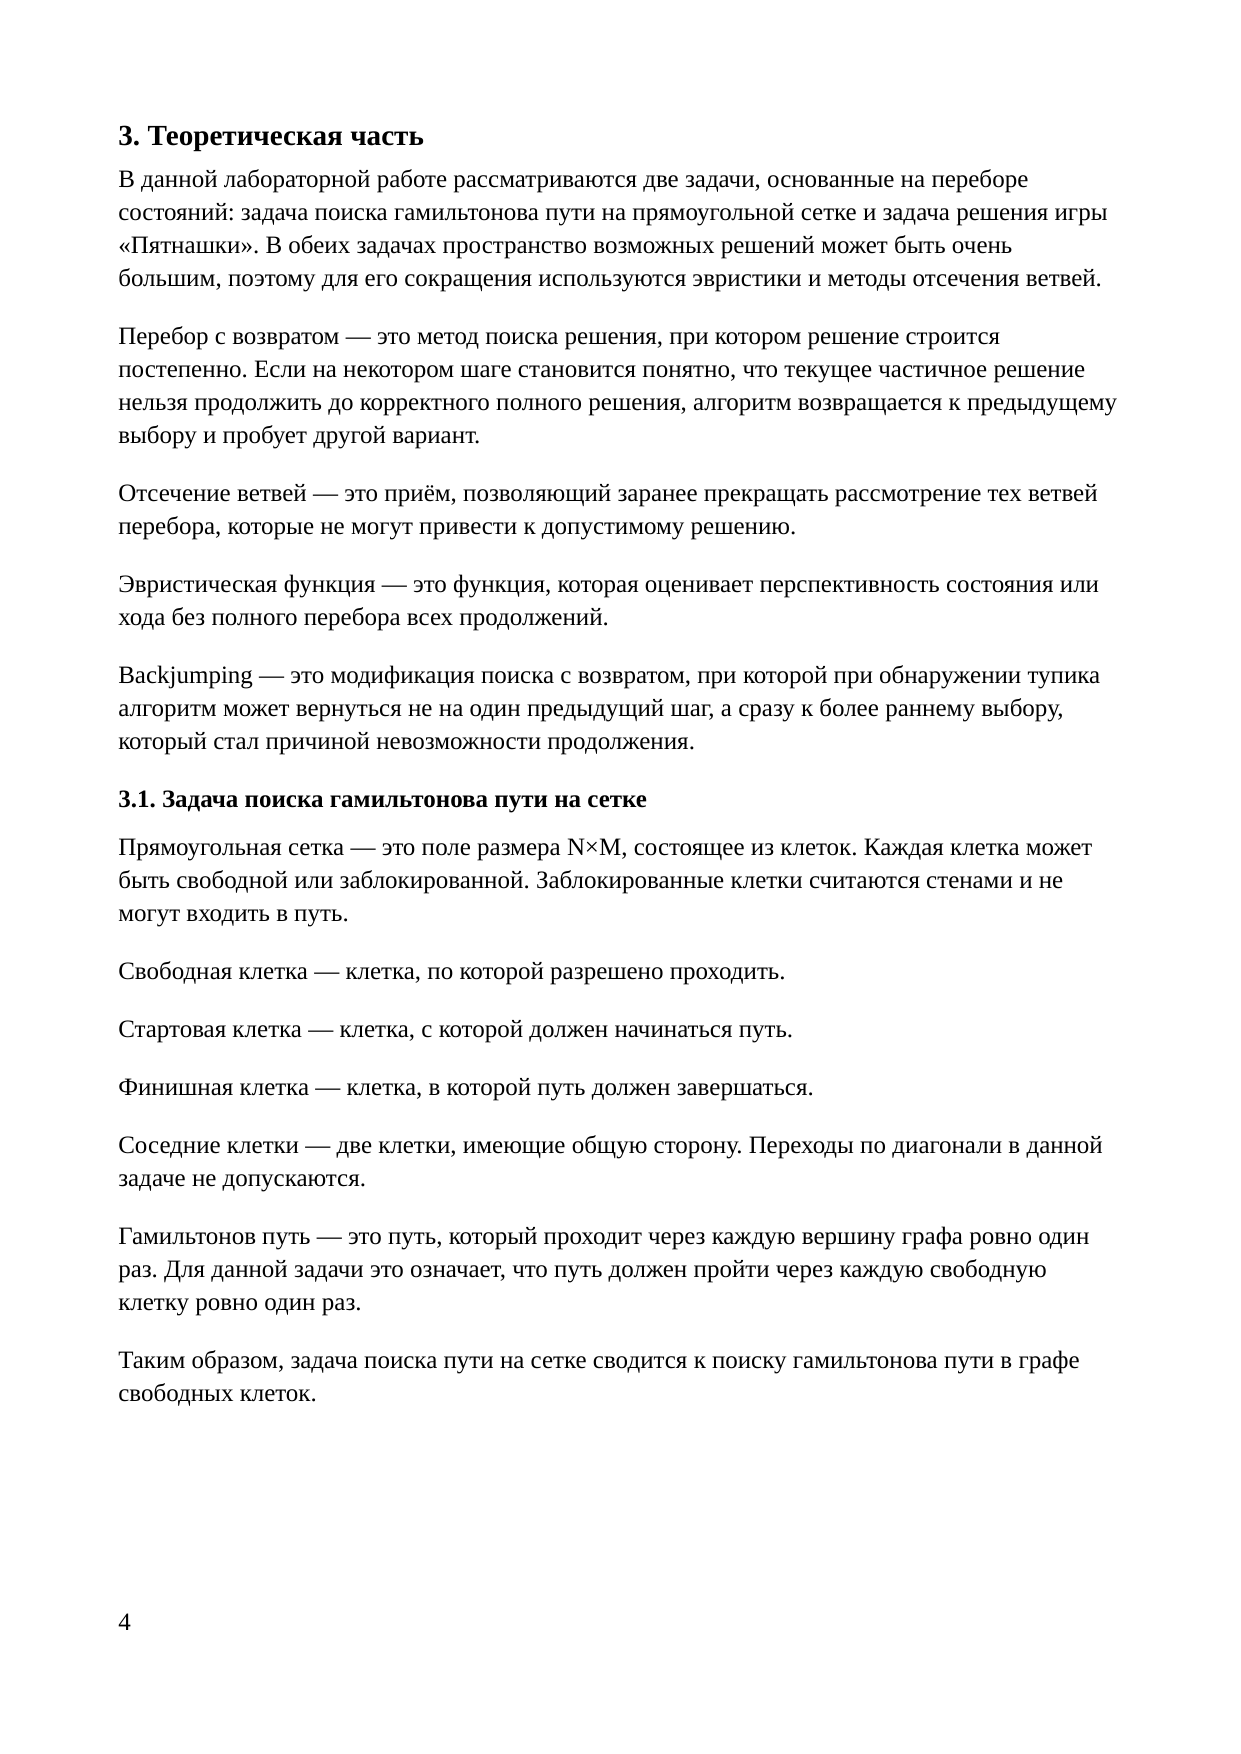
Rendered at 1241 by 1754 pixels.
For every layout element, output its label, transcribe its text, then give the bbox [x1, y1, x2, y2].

text Эвристическая функция — это функция, которая оценивает перспективность состояния или хода без полного перебора всех продолжений. [118, 569, 1122, 631]
subtitle 3. Теоретическая часть [118, 118, 1122, 152]
text Соседние клетки — две клетки, имеющие общую сторону. Переходы по диагонали в данной задаче не допускаются. [118, 1130, 1122, 1192]
text Backjumping — это модификация поиска с возвратом, при которой при обнаружении тупика алгоритм может вернуться не на один предыдущий шаг, а сразу к более раннему выбору, который стал причиной невозможности продолжения. [118, 660, 1122, 755]
text Прямоугольная сетка — это поле размера N×M, состоящее из клеток. Каждая клетка может быть свободной или заблокированной. Заблокированные клетки считаются стенами и не могут входить в путь. [118, 832, 1122, 927]
text Отсечение ветвей — это приём, позволяющий заранее прекращать рассмотрение тех ветвей перебора, которые не могут привести к допустимому решению. [118, 478, 1122, 540]
text Стартовая клетка — клетка, с которой должен начинаться путь. [118, 1014, 1122, 1043]
text Гамильтонов путь — это путь, который проходит через каждую вершину графа ровно один раз. Для данной задачи это означает, что путь должен пройти через каждую свободную клетку ровно один раз. [118, 1221, 1122, 1316]
text Свободная клетка — клетка, по которой разрешено проходить. [118, 956, 1122, 985]
text Финишная клетка — клетка, в которой путь должен завершаться. [118, 1072, 1122, 1101]
text Таким образом, задача поиска пути на сетке сводится к поиску гамильтонова пути в графе свободных клеток. [118, 1345, 1122, 1407]
text В данной лабораторной работе рассматриваются две задачи, основанные на переборе состояний: задача поиска гамильтонова пути на прямоугольной сетке и задача решения игры «Пятнашки». В обеих задачах пространство возможных решений может быть очень большим, поэтому для его сокращения используются эвристики и методы отсечения ветвей. [118, 164, 1122, 292]
text Перебор с возвратом — это метод поиска решения, при котором решение строится постепенно. Если на некотором шаге становится понятно, что текущее частичное решение нельзя продолжить до корректного полного решения, алгоритм возвращается к предыдущему выбору и пробует другой вариант. [118, 321, 1122, 449]
text 3.1. Задача поиска гамильтонова пути на сетке [118, 784, 1122, 813]
